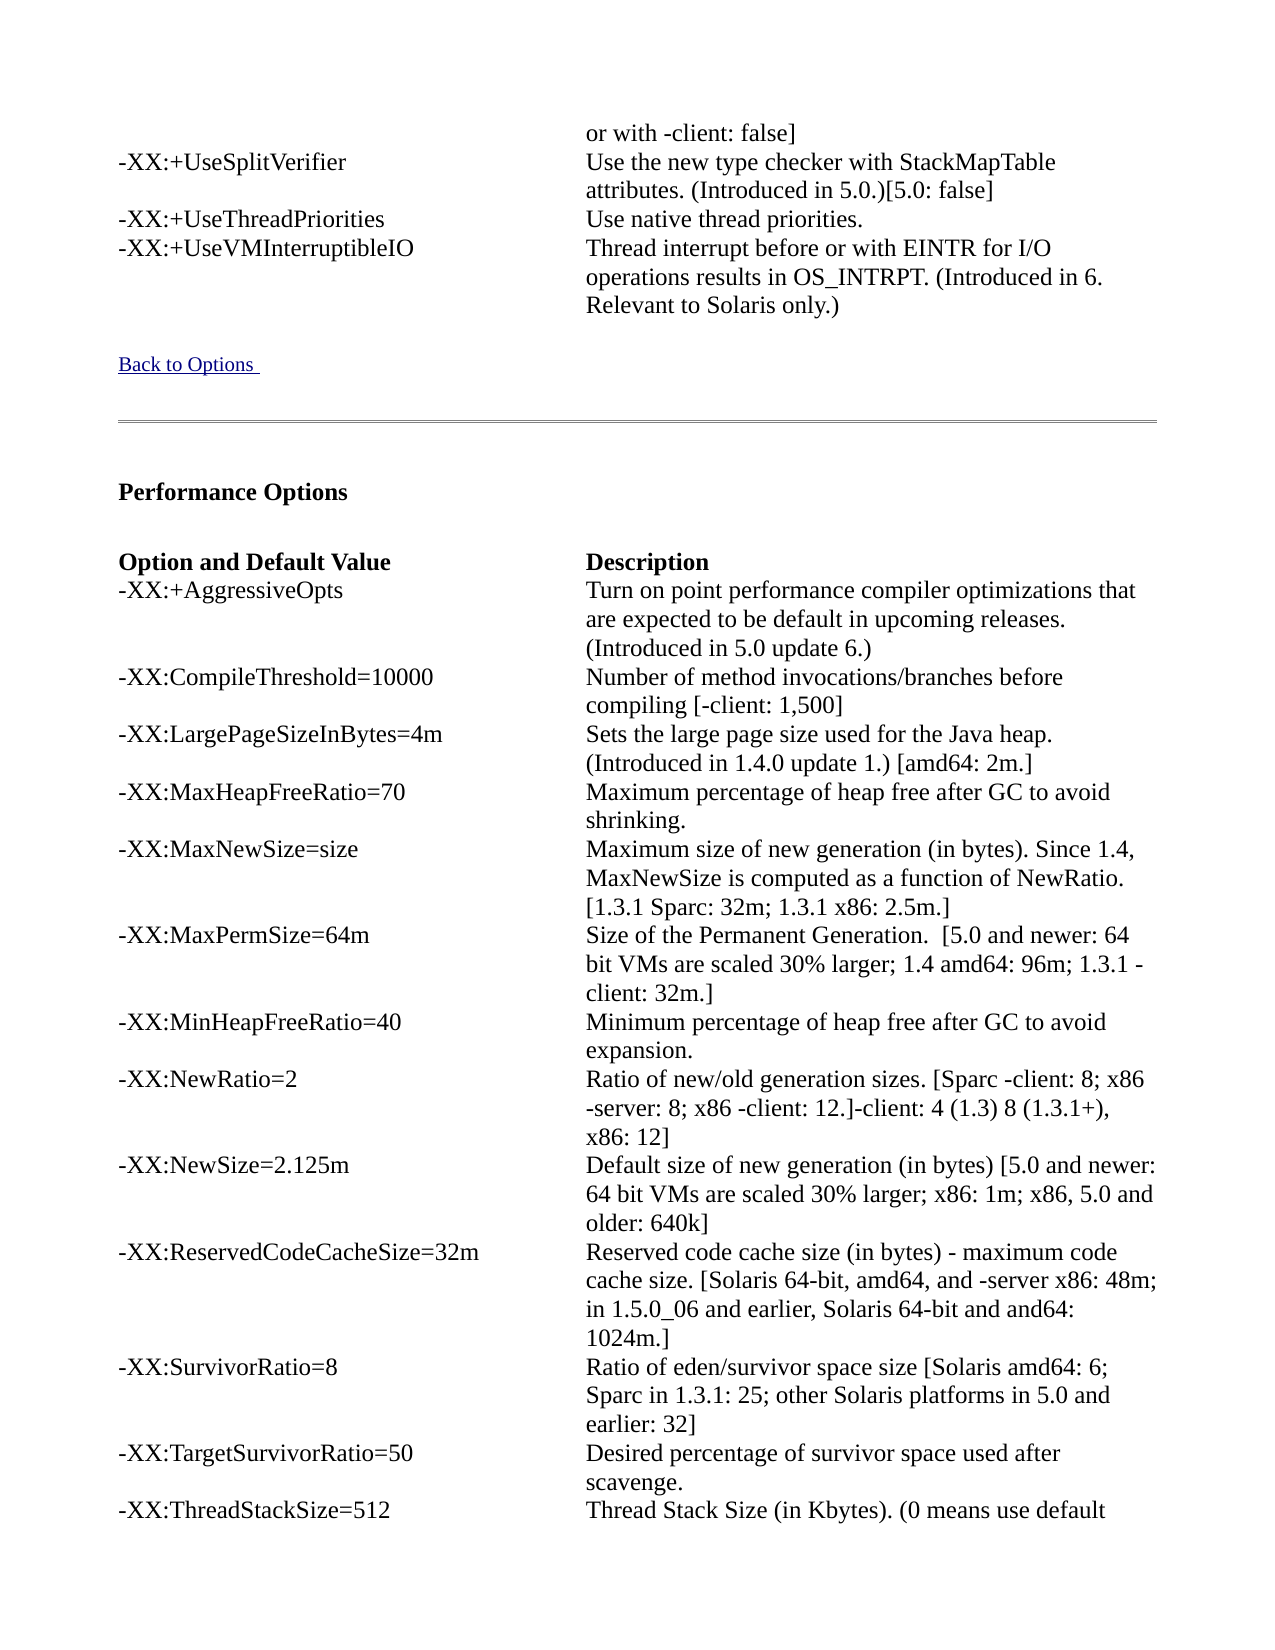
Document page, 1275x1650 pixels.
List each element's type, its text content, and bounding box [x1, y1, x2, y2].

table_cell -XX:LargePageSizeInBytes=4m [118, 719, 586, 777]
table_cell Maximum percentage of heap free after GC to avoid shrinking. [586, 777, 1157, 834]
table_cell -XX:+UseVMInterruptibleIO [118, 233, 586, 319]
table_cell -XX:MinHeapFreeRatio=40 [118, 1007, 586, 1064]
table_cell Thread interrupt before or with EINTR for I/O operations results in OS_INTRPT. (Introduced in 6. Relevant to Solaris only.) [586, 233, 1157, 319]
table_cell -XX:ReservedCodeCacheSize=32m [118, 1237, 586, 1352]
table_cell Minimum percentage of heap free after GC to avoid expansion. [586, 1007, 1157, 1064]
table_cell Thread Stack Size (in Kbytes). (0 means use default [586, 1496, 1157, 1524]
table_cell Ratio of new/old generation sizes. [Sparc -client: 8; x86 -server: 8; x86 -client: 12.]-client: 4 (1.3) 8 (1.3.1+), x86: 12] [586, 1064, 1157, 1151]
table_cell -XX:+UseThreadPriorities [118, 204, 586, 233]
text Back to Options [118, 319, 1157, 406]
table_cell Sets the large page size used for the Java heap. (Introduced in 1.4.0 update 1.) [amd64: 2m.] [586, 719, 1157, 777]
table_cell -XX:MaxHeapFreeRatio=70 [118, 777, 586, 834]
table_cell [118, 118, 586, 147]
table_cell -XX:NewRatio=2 [118, 1064, 586, 1151]
table_cell Maximum size of new generation (in bytes). Since 1.4, MaxNewSize is computed as a function of NewRatio. [1.3.1 Sparc: 32m; 1.3.1 x86: 2.5m.] [586, 834, 1157, 921]
table_cell -XX:TargetSurvivorRatio=50 [118, 1438, 586, 1496]
subtitle Performance Options [118, 477, 1157, 506]
table_cell -XX:ThreadStackSize=512 [118, 1496, 586, 1524]
table_cell Use the new type checker with StackMapTable attributes. (Introduced in 5.0.)[5.0: false] [586, 147, 1157, 204]
table_cell -XX:SurvivorRatio=8 [118, 1352, 586, 1438]
table_cell Ratio of eden/survivor space size [Solaris amd64: 6; Sparc in 1.3.1: 25; other Solaris platforms in 5.0 and earlier: 32] [586, 1352, 1157, 1438]
table_cell Reserved code cache size (in bytes) - maximum code cache size. [Solaris 64-bit, amd64, and -server x86: 48m; in 1.5.0_06 and earlier, Solaris 64-bit and and64: 1024m.] [586, 1237, 1157, 1352]
table_cell -XX:+AggressiveOpts [118, 576, 586, 662]
table_cell or with -client: false] [586, 118, 1157, 147]
table_cell Desired percentage of survivor space used after scavenge. [586, 1438, 1157, 1496]
table_header Description [586, 547, 1157, 576]
table_header Option and Default Value [118, 547, 586, 576]
table_cell -XX:MaxPermSize=64m [118, 921, 586, 1007]
table_cell Turn on point performance compiler optimizations that are expected to be default in upcoming releases. (Introduced in 5.0 update 6.) [586, 576, 1157, 662]
table_cell -XX:NewSize=2.125m [118, 1151, 586, 1237]
table_cell Size of the Permanent Generation. [5.0 and newer: 64 bit VMs are scaled 30% larger; 1.4 amd64: 96m; 1.3.1 -client: 32m.] [586, 921, 1157, 1007]
table_cell Default size of new generation (in bytes) [5.0 and newer: 64 bit VMs are scaled 30% larger; x86: 1m; x86, 5.0 and older: 640k] [586, 1151, 1157, 1237]
table_cell Use native thread priorities. [586, 204, 1157, 233]
table_cell -XX:+UseSplitVerifier [118, 147, 586, 204]
table_cell -XX:MaxNewSize=size [118, 834, 586, 921]
table_cell -XX:CompileThreshold=10000 [118, 662, 586, 719]
table_cell Number of method invocations/branches before compiling [-client: 1,500] [586, 662, 1157, 719]
